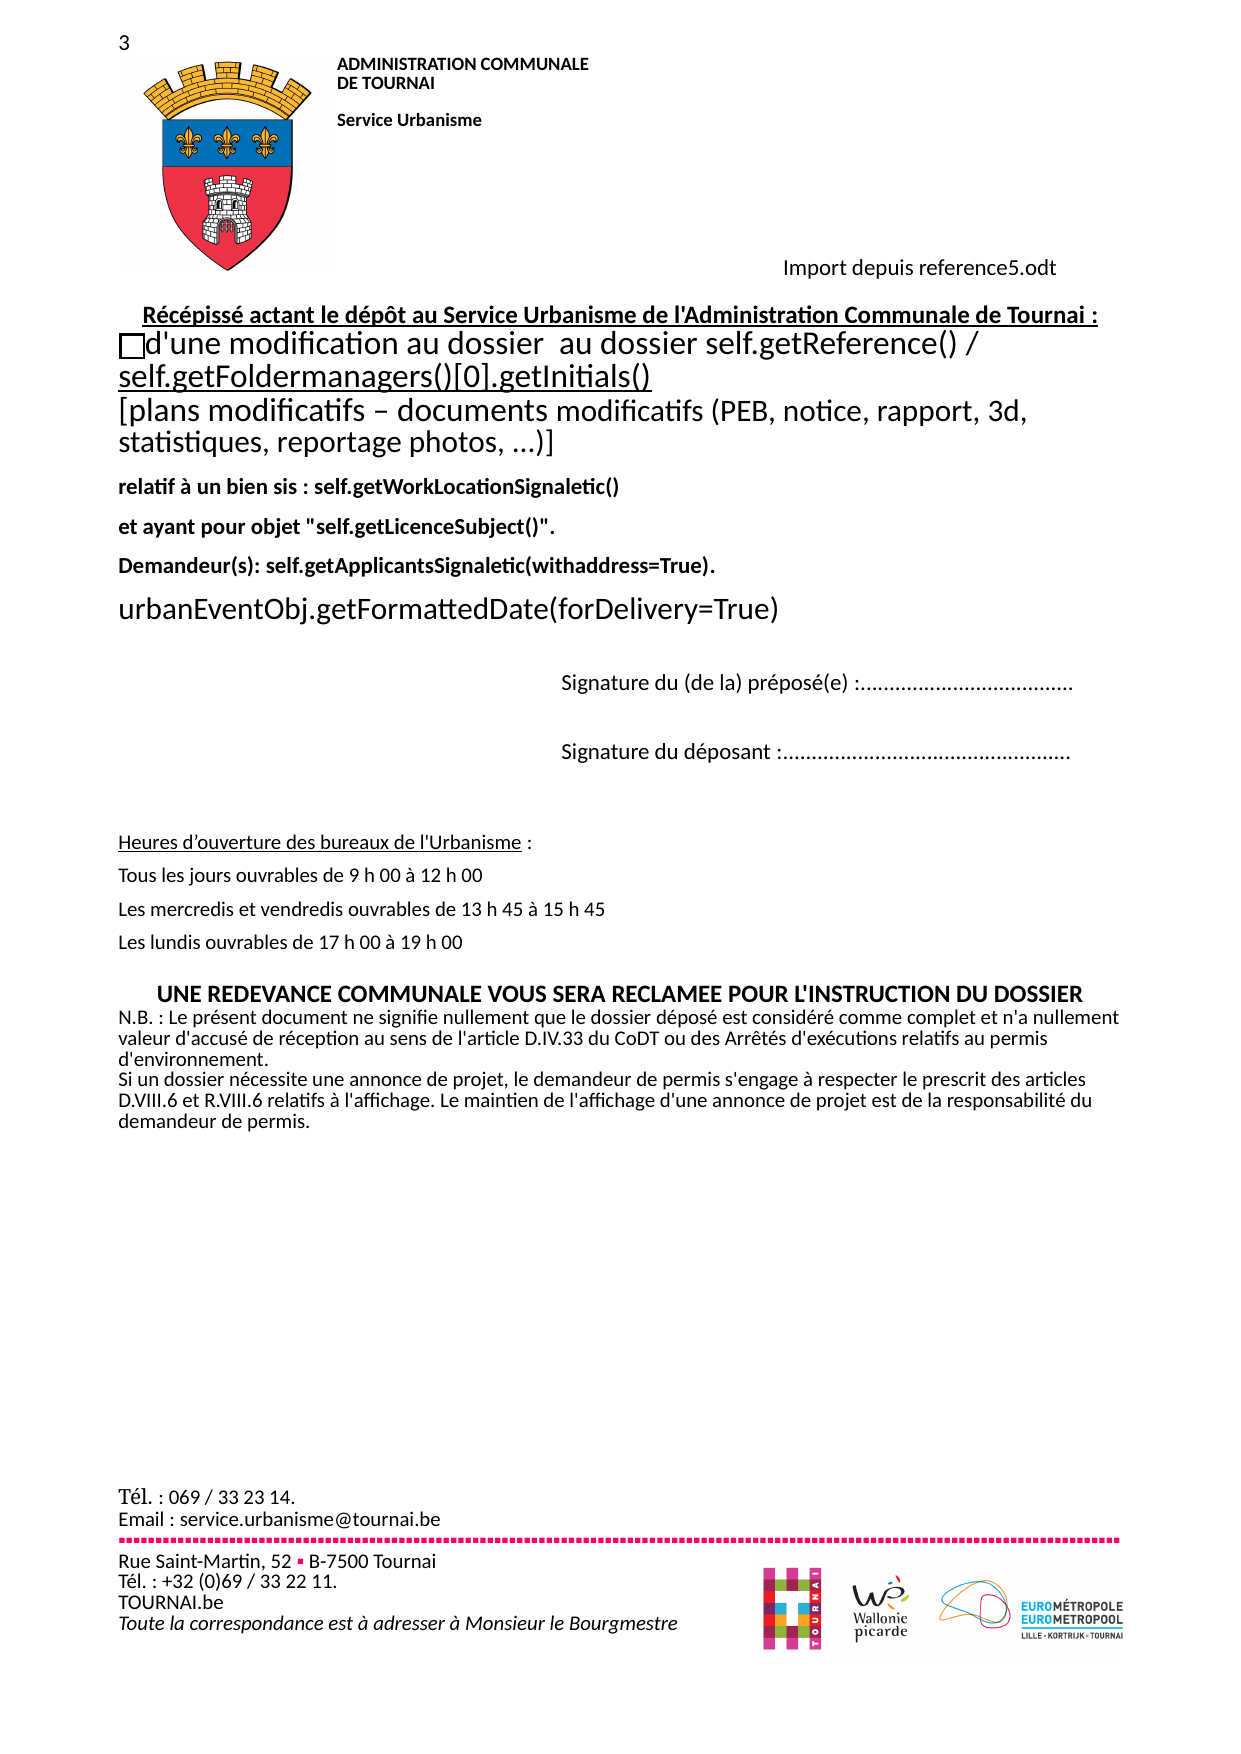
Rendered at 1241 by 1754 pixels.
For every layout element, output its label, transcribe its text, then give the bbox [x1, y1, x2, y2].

text Signature du (de la) préposé(e) :..................................... [118, 673, 1122, 696]
text Tous les jours ouvrables de 9 h 00 à 12 h 00 [118, 867, 1122, 888]
title Récépissé actant le dépôt au Service Urbanisme de l'Administration Communale de Tournai : [118, 304, 1122, 329]
text Heures d’ouverture des bureaux de l'Urbanisme : [118, 834, 1122, 854]
text Les mercredis et vendredis ouvrables de 13 h 45 à 15 h 45 [118, 900, 1122, 921]
table_header [118, 276, 337, 294]
picture [752, 1556, 1124, 1661]
text UNE REDEVANCE COMMUNALE VOUS SERA RECLAMEE POUR L'INSTRUCTION DU DOSSIER [118, 984, 1122, 1009]
text Si un dossier nécessite une annonce de projet, le demandeur de permis s'engage à respecter le prescrit des articles D.VIII.6 et R.VIII.6 relatifs à l'affichage. Le maintien de l'affichage d'une annonce de projet est de la responsabilité du demandeur de permis. [118, 1071, 1122, 1134]
text urbanEventObj.getFormattedDate(forDelivery=True) [118, 596, 1122, 627]
text relatif à un bien sis : self.getWorkLocationSignaletic() [118, 477, 1122, 500]
text Signature du déposant :.................................................. [118, 742, 1122, 765]
text [plans modificatifs – documents modificatifs (PEB, notice, rapport, 3d, statistiques, reportage photos, ...)] [118, 396, 1122, 461]
picture [118, 56, 337, 276]
text et ayant pour objet "self.getLicenceSubject()". [118, 517, 1122, 540]
table_header ADMINISTRATION COMMUNALE DE TOURNAI Service Urbanisme [337, 57, 783, 294]
text Les lundis ouvrables de 17 h 00 à 19 h 00 [118, 934, 1122, 954]
text 3 [118, 34, 1122, 57]
text Import depuis reference5.odt [783, 259, 1122, 282]
text N.B. : Le présent document ne signifie nullement que le dossier déposé est considéré comme complet et n'a nullement valeur d'accusé de réception au sens de l'article D.IV.33 du CoDT ou des Arrêtés d'exécutions relatifs au permis d'environnement. [118, 1009, 1122, 1071]
text Demandeur(s): self.getApplicantsSignaletic(withaddress=True). [118, 557, 1122, 579]
text d'une modification au dossier au dossier self.getReference() / self.getFoldermanagers()[0].getInitials() [118, 329, 1122, 396]
